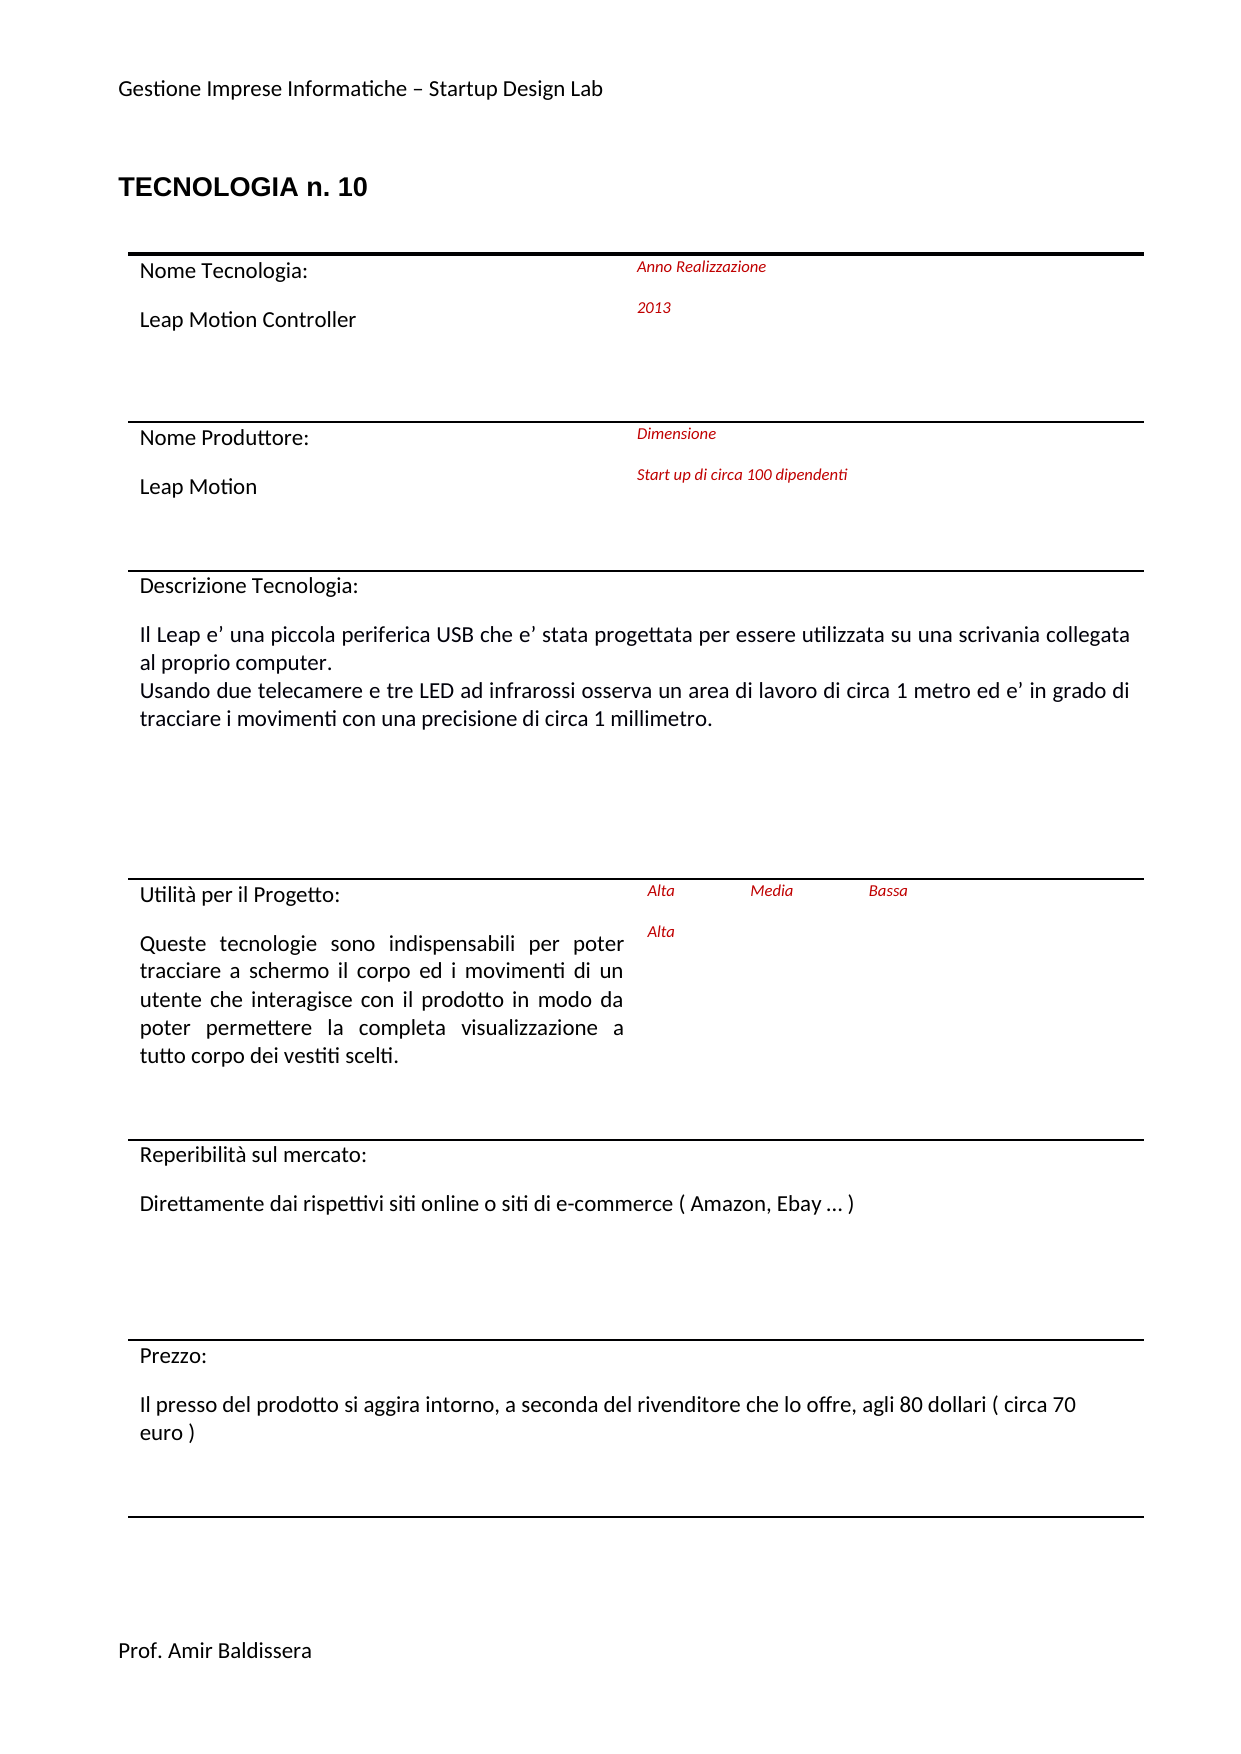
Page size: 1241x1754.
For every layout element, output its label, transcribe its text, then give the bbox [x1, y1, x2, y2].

table_cell Nome Produttore: Leap Motion [128, 423, 626, 569]
table_cell Utilità per il Progetto: Queste tecnologie sono indispensabili per poter tracciare a schermo il corpo ed i movimenti di un utente che interagisce con il prodotto in modo da poter permettere la completa visualizzazione a tutto corpo dei vestiti scelti. [128, 880, 636, 1138]
table_cell Alta Media Bassa Alta [636, 880, 1144, 1138]
subtitle TECNOLOGIA n. 10 [118, 171, 1122, 203]
table_cell Dimensione Start up di circa 100 dipendenti [626, 423, 1144, 569]
table_cell Prezzo: Il presso del prodotto si aggira intorno, a seconda del rivenditore che lo offre, agli 80 dollari ( circa 70 euro ) [128, 1341, 1144, 1516]
table_header Anno Realizzazione 2013 [626, 256, 1144, 421]
table_cell Descrizione Tecnologia: Il Leap e’ una piccola periferica USB che e’ stata progettata per essere utilizzata su una scrivania collegata al proprio computer. Usando due telecamere e tre LED ad infrarossi osserva un area di lavoro di circa 1 metro ed e’ in grado di tracciare i movimenti con una precisione di circa 1 millimetro. [128, 572, 1144, 878]
table_cell Reperibilità sul mercato: Direttamente dai rispettivi siti online o siti di e-commerce ( Amazon, Ebay … ) [128, 1141, 1144, 1339]
table_header Nome Tecnologia: Leap Motion Controller [128, 256, 626, 421]
